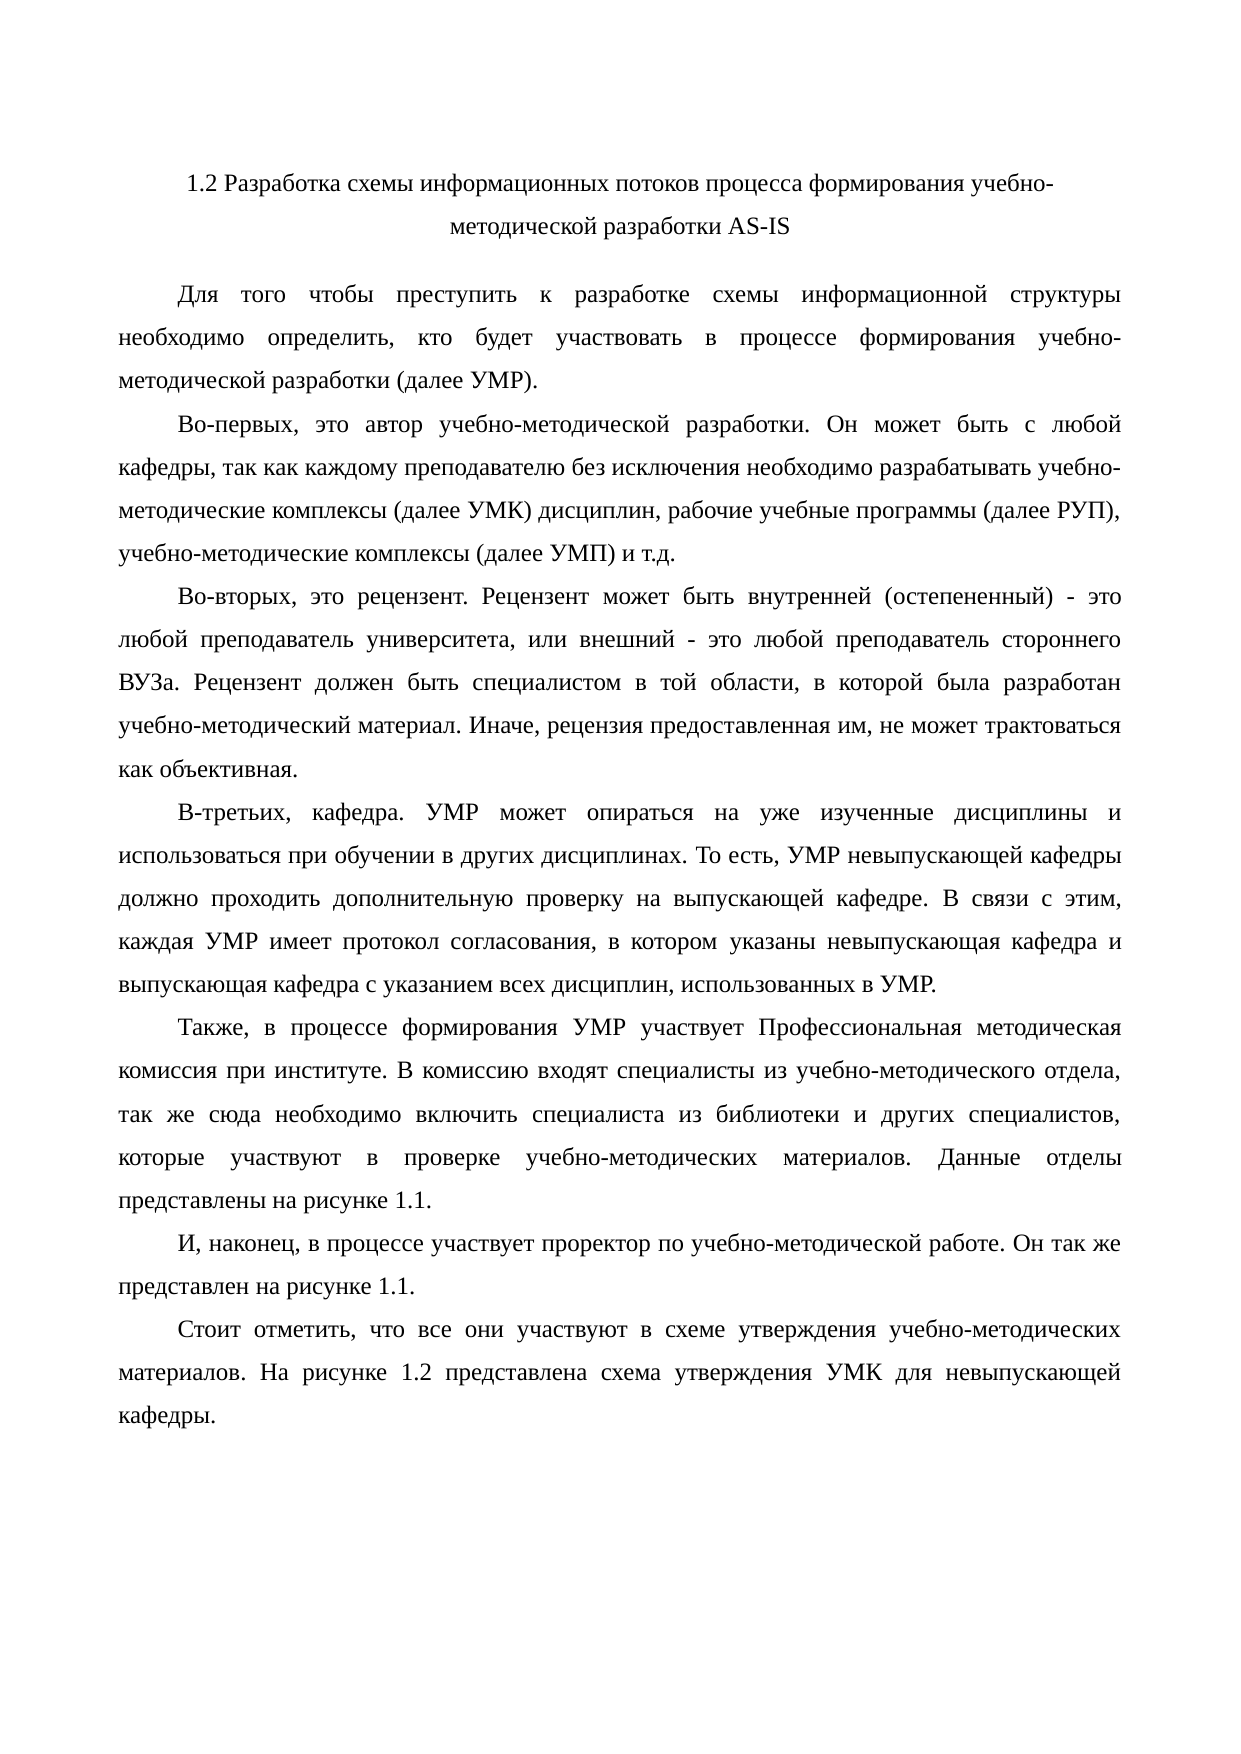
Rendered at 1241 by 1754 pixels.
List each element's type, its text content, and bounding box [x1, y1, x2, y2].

text Также, в процессе формирования УМР участвует Профессиональная методическая комиссия при институте. В комиссию входят специалисты из учебно-методического отдела, так же сюда необходимо включить специалиста из библиотеки и других специалистов, которые участвуют в проверке учебно-методических материалов. Данные отделы представлены на рисунке 1.1. [118, 1012, 1122, 1214]
text Для того чтобы преступить к разработке схемы информационной структуры необходимо определить, кто будет участвовать в процессе формирования учебно-методической разработки (далее УМР). [118, 279, 1122, 394]
text В-третьих, кафедра. УМР может опираться на уже изученные дисциплины и использоваться при обучении в других дисциплинах. То есть, УМР невыпускающей кафедры должно проходить дополнительную проверку на выпускающей кафедре. В связи с этим, каждая УМР имеет протокол согласования, в котором указаны невыпускающая кафедра и выпускающая кафедра с указанием всех дисциплин, использованных в УМР. [118, 797, 1122, 998]
text Стоит отметить, что все они участвуют в схеме утверждения учебно-методических материалов. На рисунке 1.2 представлена схема утверждения УМК для невыпускающей кафедры. [118, 1314, 1122, 1429]
subtitle 1.2 Разработка схемы информационных потоков процесса формирования учебно-методической разработки AS-IS [118, 168, 1122, 240]
text Во-первых, это автор учебно-методической разработки. Он может быть с любой кафедры, так как каждому преподавателю без исключения необходимо разрабатывать учебно-методические комплексы (далее УМК) дисциплин, рабочие учебные программы (далее РУП), учебно-методические комплексы (далее УМП) и т.д. [118, 409, 1122, 567]
text Во-вторых, это рецензент. Рецензент может быть внутренней (остепененный) - это любой преподаватель университета, или внешний - это любой преподаватель стороннего ВУЗа. Рецензент должен быть специалистом в той области, в которой была разработан учебно-методический материал. Иначе, рецензия предоставленная им, не может трактоваться как объективная. [118, 581, 1122, 782]
text И, наконец, в процессе участвует проректор по учебно-методической работе. Он так же представлен на рисунке 1.1. [118, 1228, 1122, 1300]
